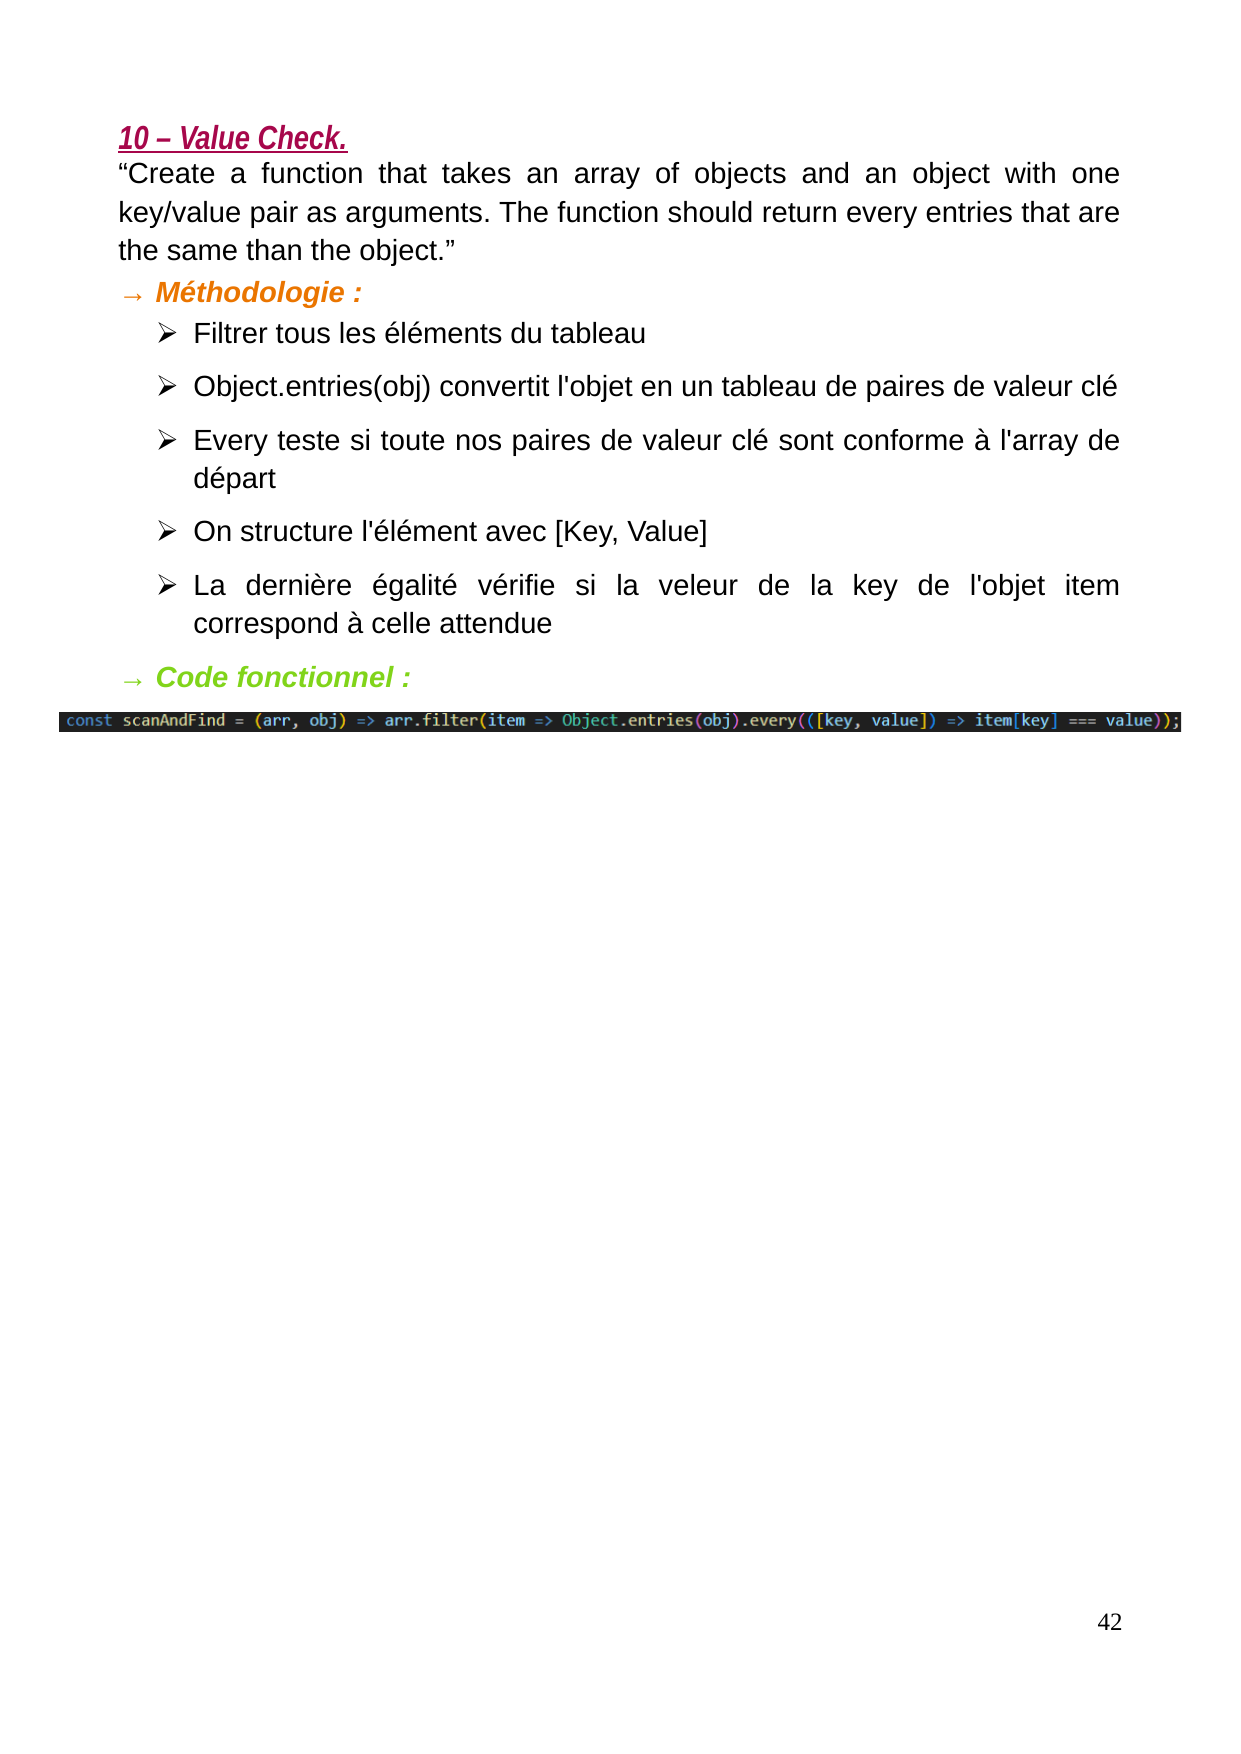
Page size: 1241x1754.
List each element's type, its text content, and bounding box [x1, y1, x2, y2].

list Filtrer tous les éléments du tableau [156, 316, 1122, 350]
list On structure l'élément avec [Key, Value] [156, 514, 1122, 548]
list Every teste si toute nos paires de valeur clé sont conforme à l'array de départ [156, 423, 1122, 495]
text “Create a function that takes an array of objects and an object with one key/value pair as arguments. The function should return every entries that are the same than the object.” [118, 156, 1122, 267]
list La dernière égalité vérifie si la veleur de la key de l'objet item correspond à celle attendue [156, 568, 1122, 640]
list Object.entries(obj) convertit l'objet en un tableau de paires de valeur clé [156, 369, 1122, 403]
text → Méthodologie : [118, 275, 1122, 308]
picture [59, 712, 1182, 732]
subtitle 10 – Value Check. [118, 118, 1122, 156]
text → Code fonctionnel : [118, 660, 1122, 693]
